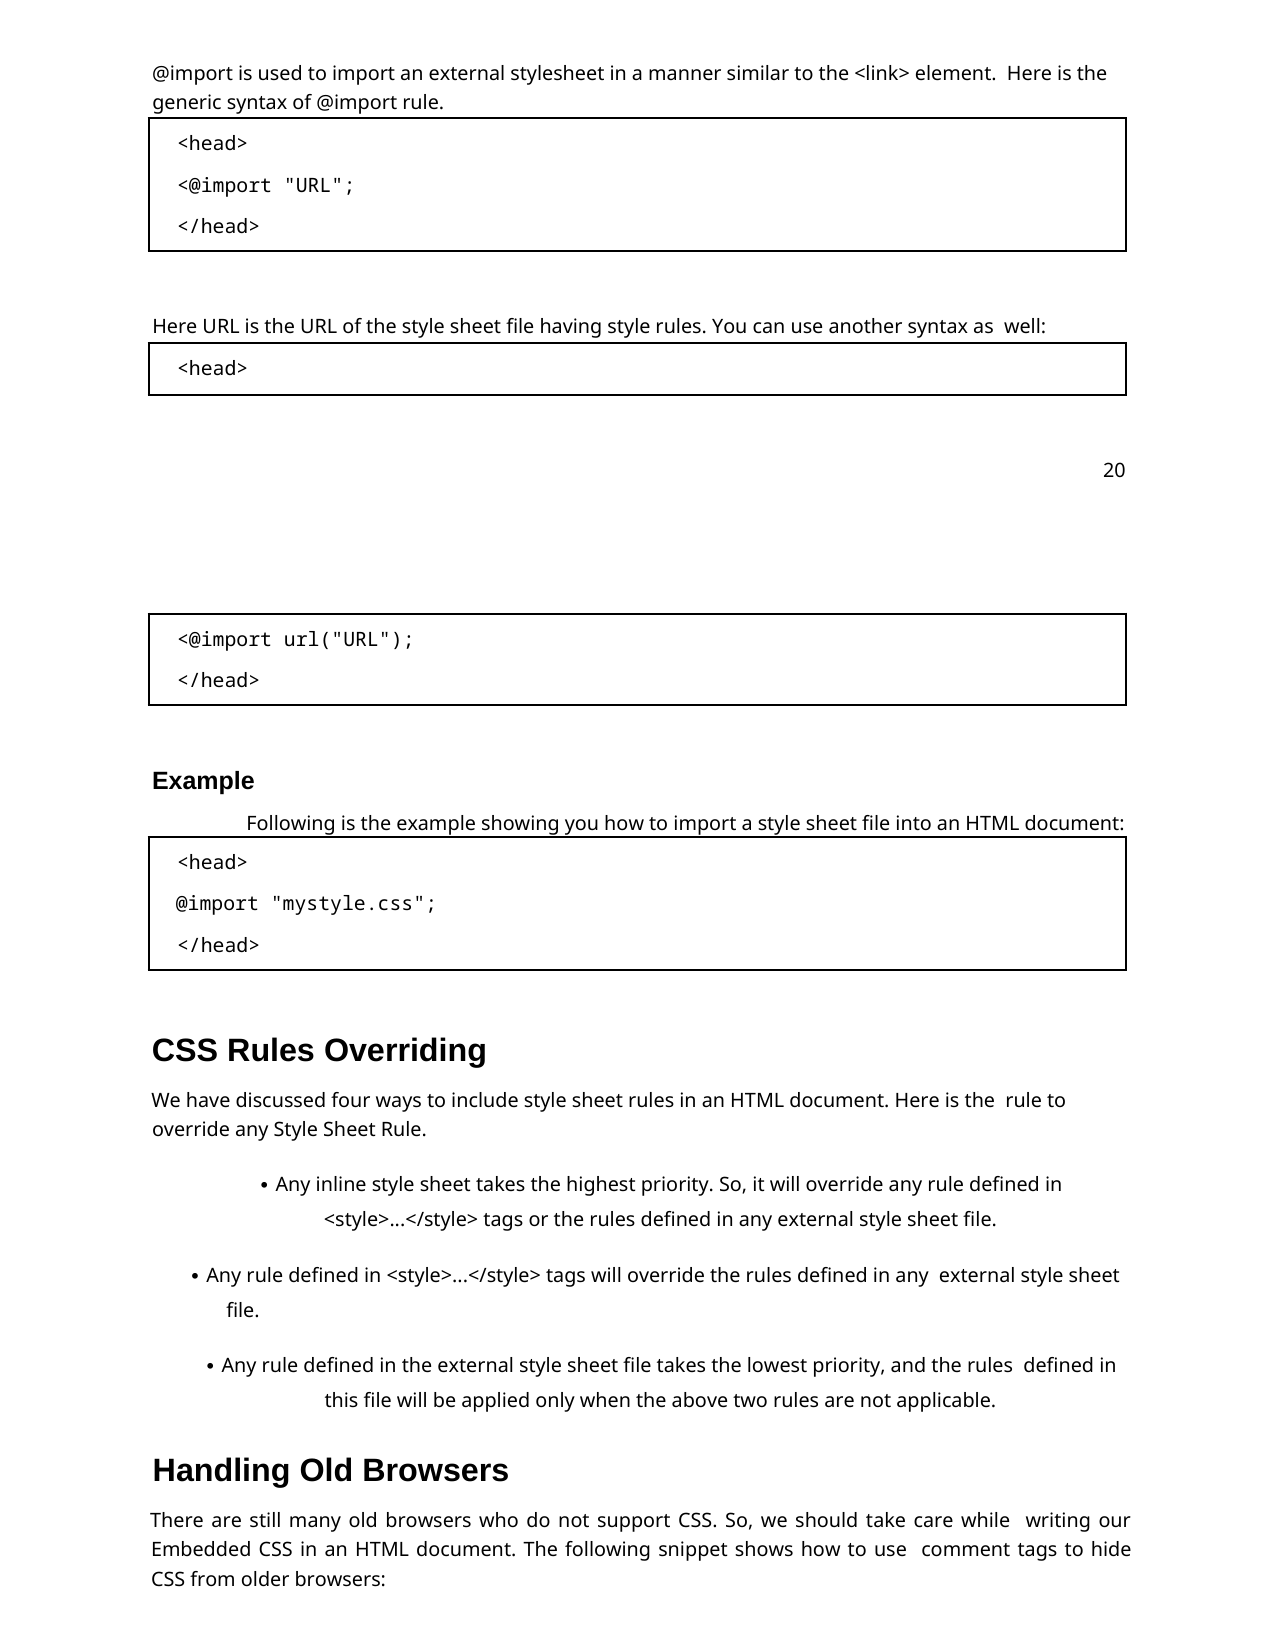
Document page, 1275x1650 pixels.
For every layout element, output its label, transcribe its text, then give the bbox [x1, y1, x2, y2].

text Example [152, 766, 1133, 795]
text We have discussed four ways to include style sheet rules in an HTML document. Here is the rule to override any Style Sheet Rule. [151, 1086, 1132, 1142]
text CSS Rules Overriding [152, 1031, 1133, 1068]
text 20 [0, 457, 1125, 484]
table_header <head> [150, 344, 1125, 394]
text ∙ Any inline style sheet takes the highest priority. So, it will override any rule defined in <style>...</style> tags or the rules defined in any external style sheet file. [188, 1163, 1132, 1233]
table_header <head> <@import "URL"; </head> [150, 119, 1125, 250]
text Here URL is the URL of the style sheet file having style rules. You can use another syntax as well: [151, 313, 1131, 340]
picture [150, 503, 524, 613]
text @import is used to import an external stylesheet in a manner similar to the <link> element. Here is the generic syntax of @import rule. [152, 59, 1132, 115]
text Handling Old Browsers [152, 1452, 1133, 1489]
text ∙ Any rule defined in <style>...</style> tags will override the rules defined in any external style sheet file. [189, 1253, 1132, 1323]
text ∙ Any rule defined in the external style sheet file takes the lowest priority, and the rules defined in this file will be applied only when the above two rules are not applicable. [188, 1343, 1133, 1413]
table_header <@import url("URL"); </head> [150, 615, 1125, 704]
text Following is the example showing you how to import a style sheet file into an HTML document: [0, 809, 1125, 836]
table_header <head> @import "mystyle.css"; </head> [150, 838, 1125, 969]
text There are still many old browsers who do not support CSS. So, we should take care while writing our Embedded CSS in an HTML document. The following snippet shows how to use comment tags to hide CSS from older browsers: [150, 1506, 1133, 1592]
